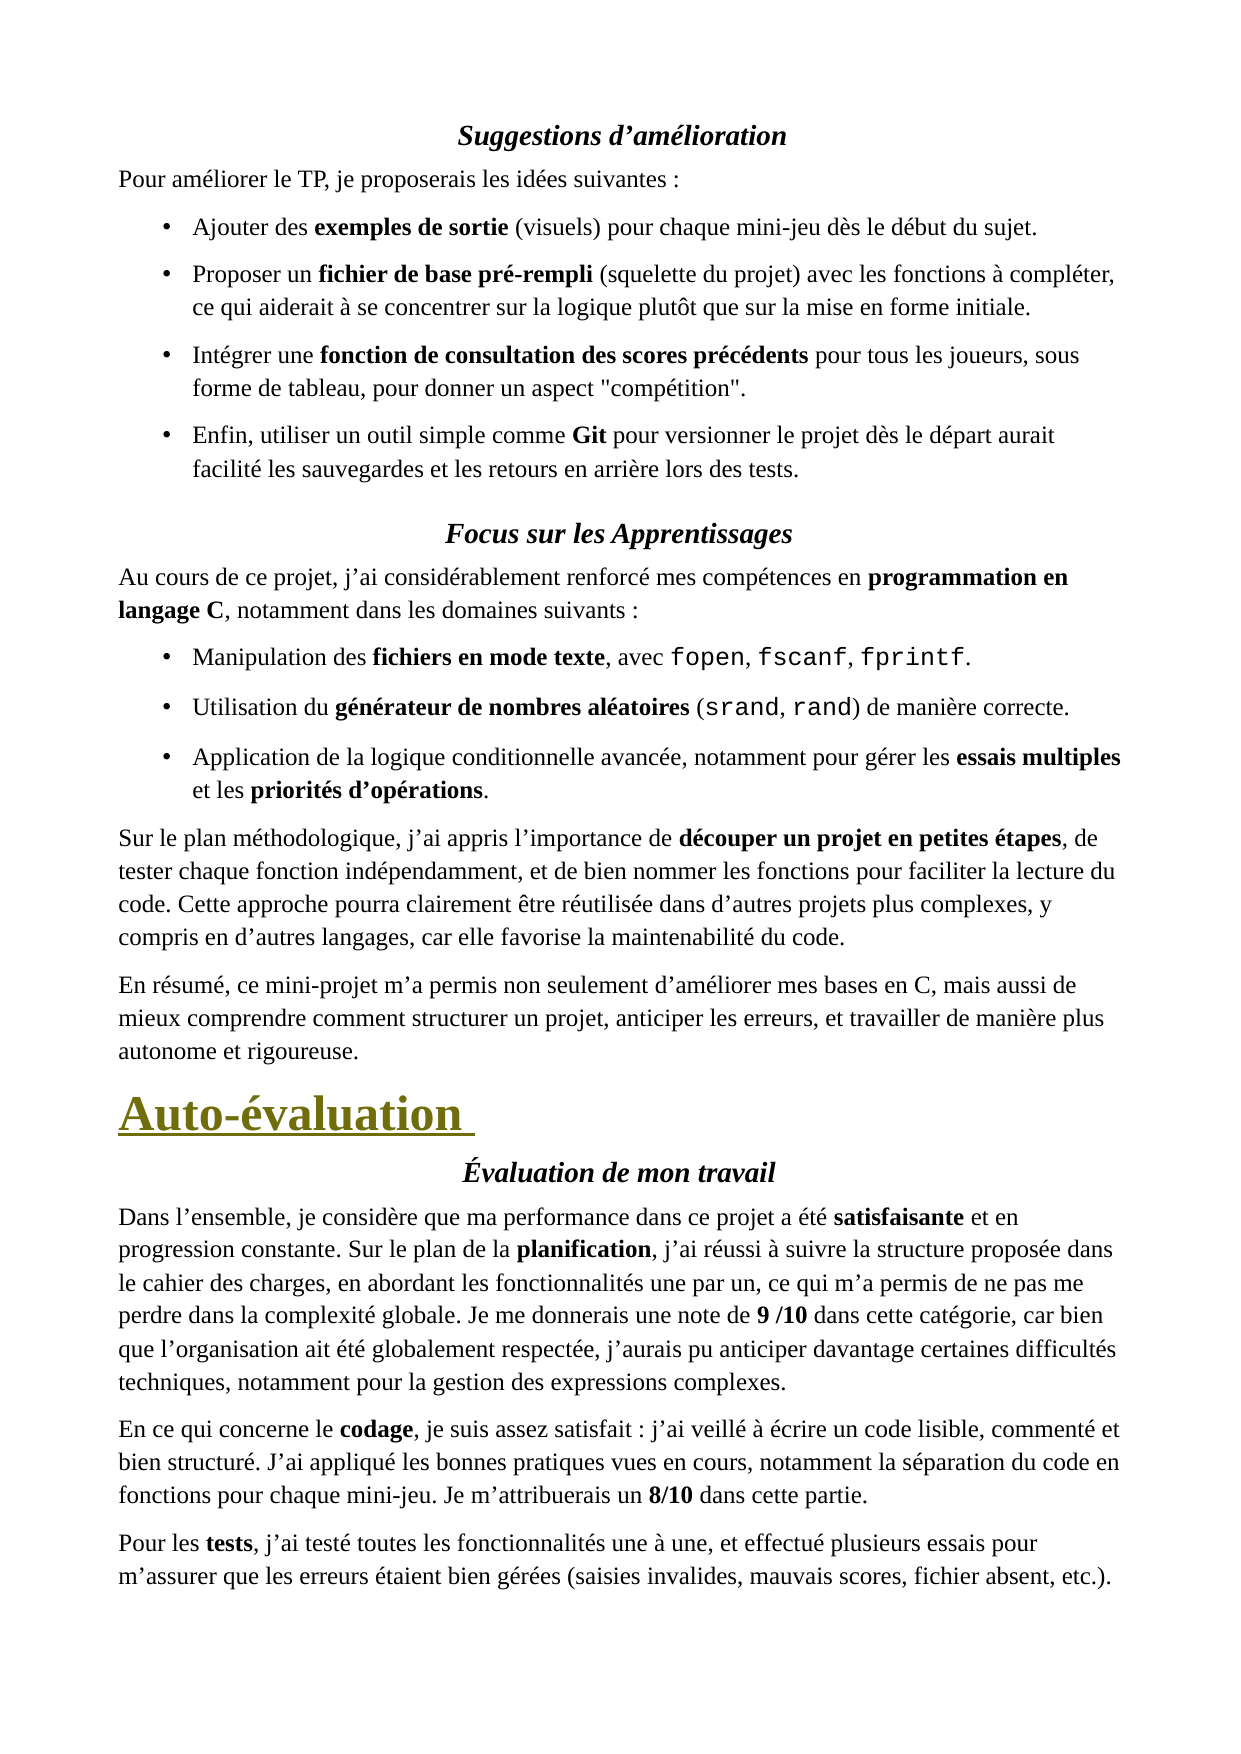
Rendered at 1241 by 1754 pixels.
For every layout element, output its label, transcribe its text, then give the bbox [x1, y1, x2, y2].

text Auto-évaluation [118, 1083, 1122, 1141]
text Pour les tests, j’ai testé toutes les fonctionnalités une à une, et effectué plusieurs essais pour m’assurer que les erreurs étaient bien gérées (saisies invalides, mauvais scores, fichier absent, etc.). [118, 1528, 1122, 1590]
text En ce qui concerne le codage, je suis assez satisfait : j’ai veillé à écrire un code lisible, commenté et bien structuré. J’ai appliqué les bonnes pratiques vues en cours, notamment la séparation du code en fonctions pour chaque mini-jeu. Je m’attribuerais un 8/10 dans cette partie. [118, 1414, 1122, 1509]
text Dans l’ensemble, je considère que ma performance dans ce projet a été satisfaisante et en progression constante. Sur le plan de la planification, j’ai réussi à suivre la structure proposée dans le cahier des charges, en abordant les fonctionnalités une par un, ce qui m’a permis de ne pas me perdre dans la complexité globale. Je me donnerais une note de 9 /10 dans cette catégorie, car bien que l’organisation ait été globalement respectée, j’aurais pu anticiper davantage certaines difficultés techniques, notamment pour la gestion des expressions complexes. [118, 1202, 1122, 1395]
list Proposer un fichier de base pré-rempli (squelette du projet) avec les fonctions à compléter, ce qui aiderait à se concentrer sur la logique plutôt que sur la mise en forme initiale. [162, 259, 1122, 321]
text En résumé, ce mini-projet m’a permis non seulement d’améliorer mes bases en C, mais aussi de mieux comprendre comment structurer un projet, anticiper les erreurs, et travailler de manière plus autonome et rigoureuse. [118, 970, 1122, 1064]
list Intégrer une fonction de consultation des scores précédents pour tous les joueurs, sous forme de tableau, pour donner un aspect "compétition". [162, 340, 1122, 402]
subtitle Évaluation de mon travail [118, 1156, 1122, 1189]
subtitle Suggestions d’amélioration [118, 118, 1122, 152]
list Application de la logique conditionnelle avancée, notamment pour gérer les essais multiples et les priorités d’opérations. [162, 742, 1122, 804]
list Manipulation des fichiers en mode texte, avec fopen, fscanf, fprintf. [162, 642, 1122, 673]
list Ajouter des exemples de sortie (visuels) pour chaque mini-jeu dès le début du sujet. [162, 212, 1122, 241]
subtitle Focus sur les Apprentissages [118, 516, 1122, 549]
text Au cours de ce projet, j’ai considérablement renforcé mes compétences en programmation en langage C, notamment dans les domaines suivants : [118, 562, 1122, 624]
text Pour améliorer le TP, je proposerais les idées suivantes : [118, 164, 1122, 193]
list Enfin, utiliser un outil simple comme Git pour versionner le projet dès le départ aurait facilité les sauvegardes et les retours en arrière lors des tests. [162, 421, 1122, 482]
list Utilisation du générateur de nombres aléatoires (srand, rand) de manière correcte. [162, 692, 1122, 723]
text Sur le plan méthodologique, j’ai appris l’importance de découper un projet en petites étapes, de tester chaque fonction indépendamment, et de bien nommer les fonctions pour faciliter la lecture du code. Cette approche pourra clairement être réutilisée dans d’autres projets plus complexes, y compris en d’autres langages, car elle favorise la maintenabilité du code. [118, 823, 1122, 951]
